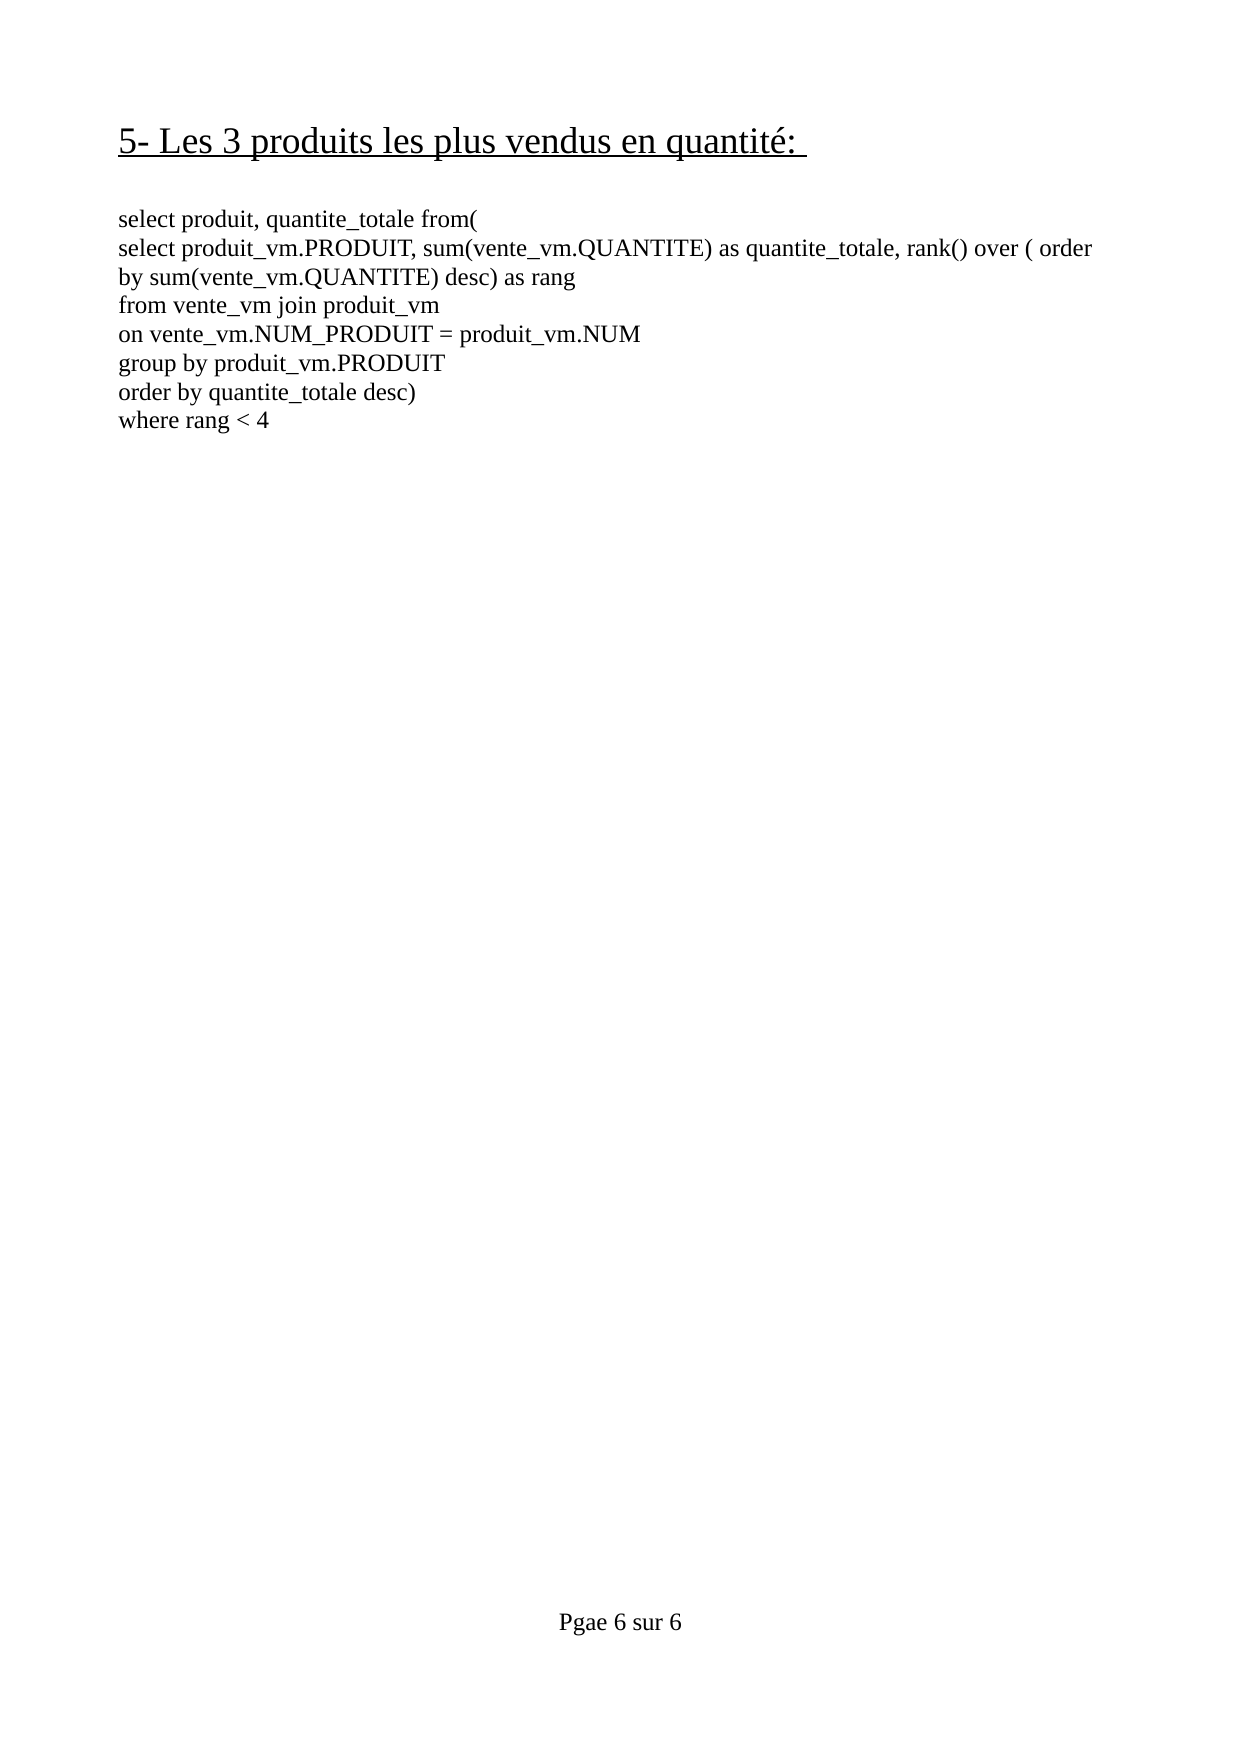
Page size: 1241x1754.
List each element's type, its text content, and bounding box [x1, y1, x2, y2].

text where rang < 4 [118, 406, 1122, 434]
text group by produit_vm.PRODUIT [118, 348, 1122, 377]
text select produit, quantite_totale from( [118, 204, 1122, 233]
text select produit_vm.PRODUIT, sum(vente_vm.QUANTITE) as quantite_totale, rank() over ( order by sum(vente_vm.QUANTITE) desc) as rang [118, 233, 1122, 291]
text from vente_vm join produit_vm [118, 291, 1122, 319]
text order by quantite_totale desc) [118, 377, 1122, 406]
text on vente_vm.NUM_PRODUIT = produit_vm.NUM [118, 319, 1122, 348]
text 5- Les 3 produits les plus vendus en quantité: [118, 118, 1122, 161]
